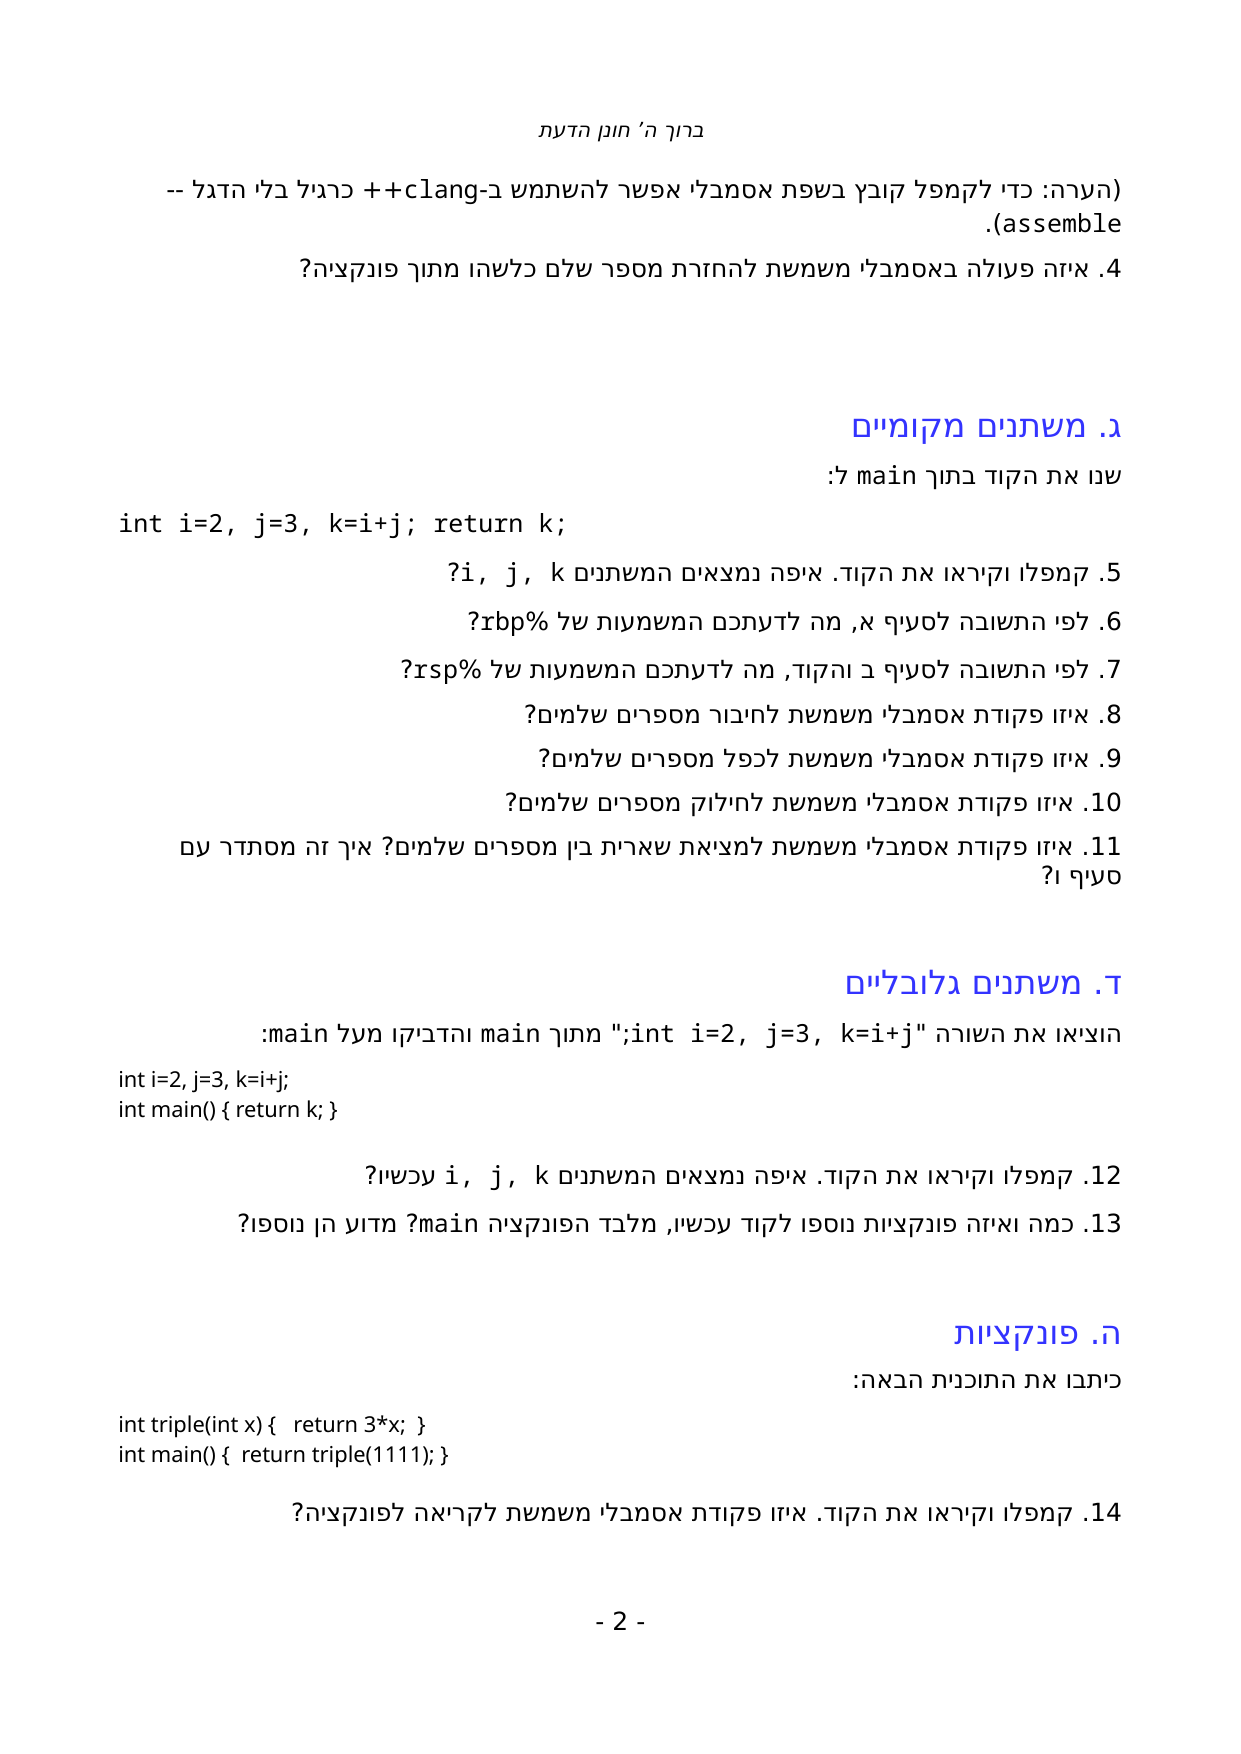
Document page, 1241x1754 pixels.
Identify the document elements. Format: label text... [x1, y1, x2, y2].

subtitle ה. פונקציות [118, 1314, 1122, 1353]
text 7. לפי התשובה לסעיף ב והקוד, מה לדעתכם המשמעות של %rsp? [118, 652, 1122, 686]
text 10. איזו פקודת אסמבלי משמשת לחילוק מספרים שלמים? [118, 788, 1122, 817]
text int i=2, j=3, k=i+j; [118, 1064, 1122, 1094]
text 12. קמפלו וקיראו את הקוד. איפה נמצאים המשתנים i, j, k עכשיו? [118, 1157, 1122, 1192]
text 5. קמפלו וקיראו את הקוד. איפה נמצאים המשתנים i, j, k? [118, 555, 1122, 589]
subtitle ג. משתנים מקומיים [118, 406, 1122, 445]
text 11. איזו פקודת אסמבלי משמשת למציאת שארית בין מספרים שלמים? איך זה מסתדר עם סעיף ו? [118, 832, 1122, 890]
subtitle ד. משתנים גלובליים [118, 964, 1122, 1003]
text 9. איזו פקודת אסמבלי משמשת לכפל מספרים שלמים? [118, 744, 1122, 773]
text 14. קמפלו וקיראו את הקוד. איזו פקודת אסמבלי משמשת לקריאה לפונקציה? [118, 1498, 1122, 1527]
text 6. לפי התשובה לסעיף א, מה לדעתכם המשמעות של %rbp? [118, 603, 1122, 637]
text 8. איזו פקודת אסמבלי משמשת לחיבור מספרים שלמים? [118, 701, 1122, 730]
text כיתבו את התוכנית הבאה: [118, 1365, 1122, 1394]
text הוציאו את השורה "int i=2, j=3, k=i+j;" מתוך main והדביקו מעל main: [118, 1015, 1122, 1049]
text int i=2, j=3, k=i+j; return k; [118, 506, 1122, 540]
text (הערה: כדי לקמפל קובץ בשפת אסמבלי אפשר להשתמש ב-clang++ כרגיל בלי הדגל --assemble). [118, 172, 1122, 240]
text 4. איזה פעולה באסמבלי משמשת להחזרת מספר שלם כלשהו מתוך פונקציה? [118, 254, 1122, 284]
text שנו את הקוד בתוך main ל: [118, 457, 1122, 491]
text 13. כמה ואיזה פונקציות נוספו לקוד עכשיו, מלבד הפונקציה main? מדוע הן נוספו? [118, 1206, 1122, 1240]
text int triple(int x) { return 3*x; } [118, 1409, 1122, 1439]
text int main() { return triple(1111); } [118, 1439, 1122, 1468]
text int main() { return k; } [118, 1094, 1122, 1123]
